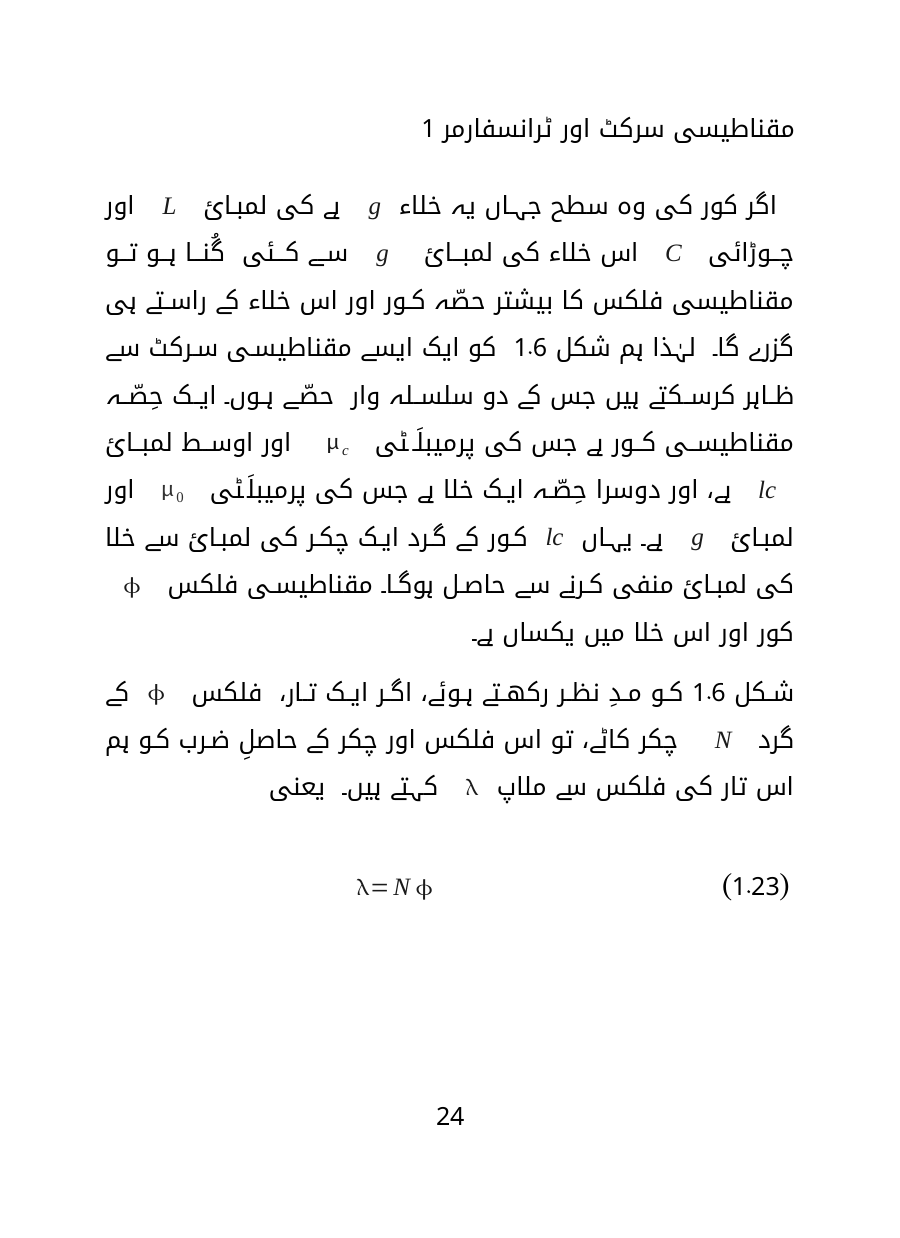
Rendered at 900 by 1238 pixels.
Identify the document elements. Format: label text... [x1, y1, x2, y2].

list اگر کور کی وہ سطح جہاں یہ خلاء ہے کی لمبائ اور چوڑائی اس خلاء کی لمبائ سے کئی گُنا ہو تو مقناطیسی فلکس کا بیشتر حصّہ کور اور اس خلاء کے راستے ہی گزرے گا۔ لہٰذا ہم شکل 1.6 کو ایک ایسے مقناطیسی سرکٹ سے ظاہر کرسکتے ہیں جس کے دو سلسلہ وار حصّے ہوں۔ ایک حِصّہ مقناطیسی کور ہے جس کی پرمیبلَٹی اور اوسط لمبائ ہے، اور دوسرا حِصّہ ایک خلا ہے جس کی پرمیبلَٹی اور لمبائ ہے۔ یہاںکور کے گرد ایک چکر کی لمبائ سے خلا کی لمبائ منفی کرنے سے حاصل ہوگا۔ مقناطیسی فلکس کور اور اس خلا میں یکساں ہے۔ [105, 182, 794, 656]
table_header (1.23) [693, 858, 795, 929]
table_header [105, 858, 692, 929]
list شکل 1.6 کو مدِ نظر رکھتے ہوئے، اگر ایک تار، فلکس کے گرد چکر کاٹے، تو اس فلکس اور چکر کے حاصلِ ضرب کو ہم اس تار کی فلکس سے ملاپ کہتے ہیں۔ یعنی [105, 669, 794, 811]
